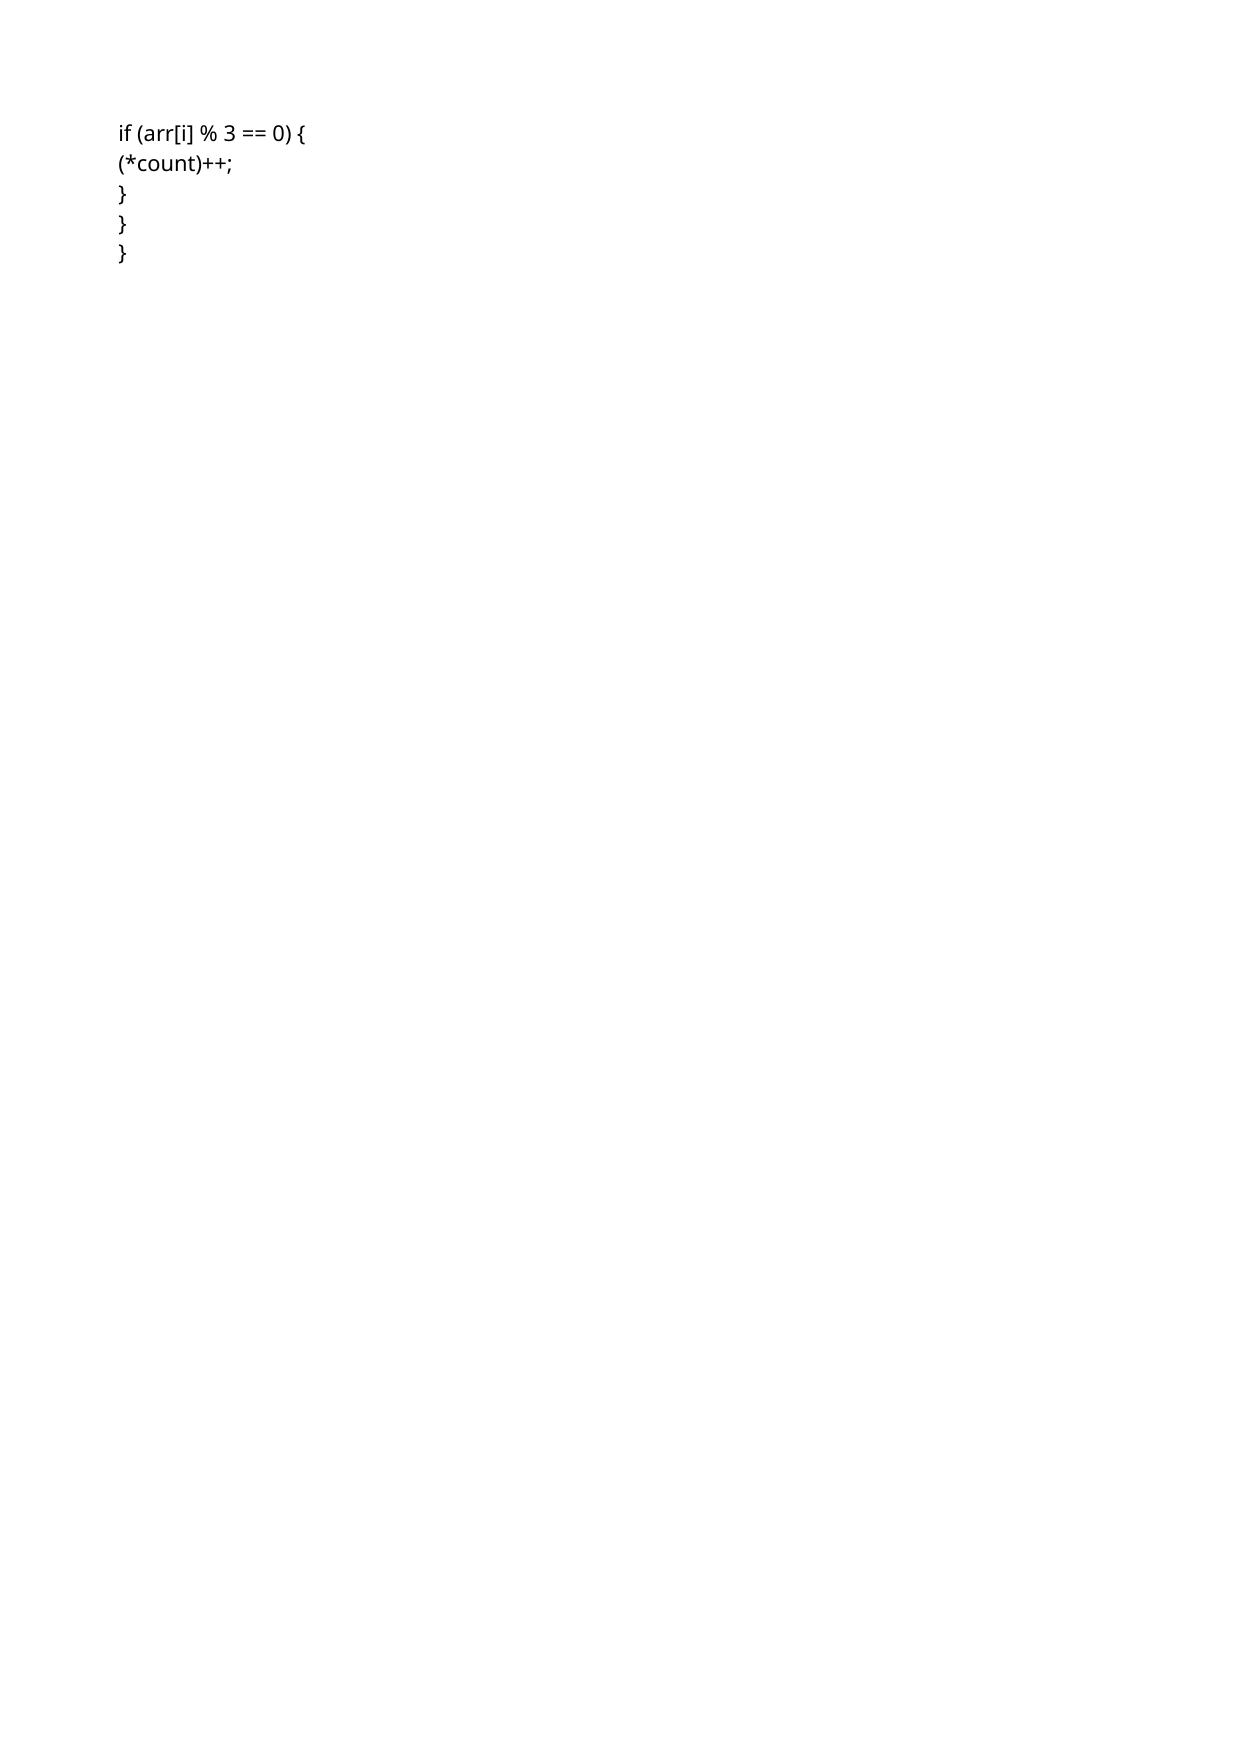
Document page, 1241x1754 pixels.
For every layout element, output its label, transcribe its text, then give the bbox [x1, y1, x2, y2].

text } [118, 237, 1122, 267]
text if (arr[i] % 3 == 0) { [118, 118, 1122, 148]
text (*count)++; [118, 148, 1122, 178]
text } [118, 178, 1122, 207]
text } [118, 207, 1122, 237]
